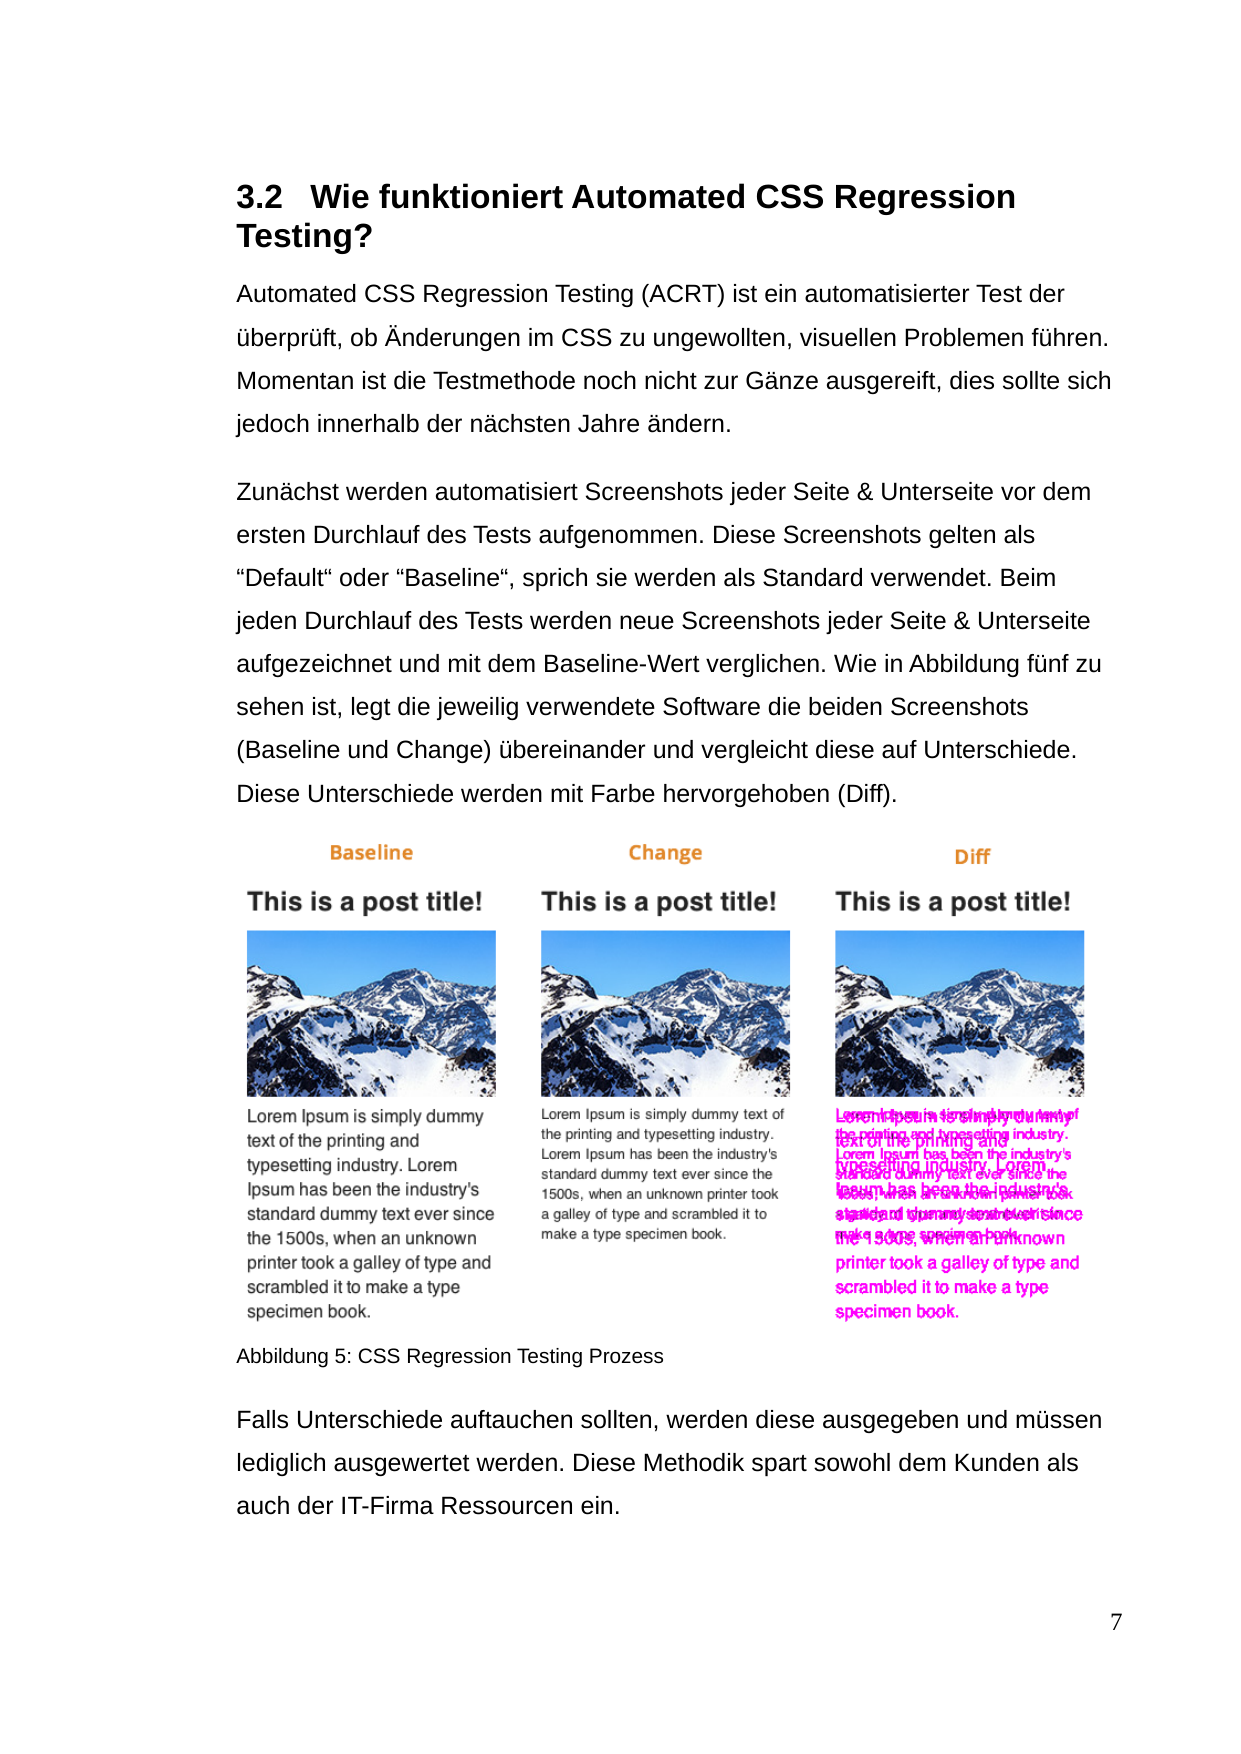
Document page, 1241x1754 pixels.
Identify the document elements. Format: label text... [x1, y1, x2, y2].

text Abbildung 5: CSS Regression Testing Prozess [236, 1333, 1122, 1368]
picture [236, 834, 1123, 1333]
text Automated CSS Regression Testing (ACRT) ist ein automatisierter Test der überprüft, ob Änderungen im CSS zu ungewollten, visuellen Problemen führen. Momentan ist die Testmethode noch nicht zur Gänze ausgereift, dies sollte sich jedoch innerhalb der nächsten Jahre ändern. [236, 279, 1122, 437]
subtitle Wie funktioniert Automated CSS Regression Testing? [236, 177, 1122, 254]
text Falls Unterschiede auftauchen sollten, werden diese ausgegeben und müssen lediglich ausgewertet werden. Diese Methodik spart sowohl dem Kunden als auch der IT-Firma Ressourcen ein. [236, 1405, 1122, 1520]
text Zunächst werden automatisiert Screenshots jeder Seite & Unterseite vor dem ersten Durchlauf des Tests aufgenommen. Diese Screenshots gelten als “Default“ oder “Baseline“, sprich sie werden als Standard verwendet. Beim jeden Durchlauf des Tests werden neue Screenshots jeder Seite & Unterseite aufgezeichnet und mit dem Baseline-Wert verglichen. Wie in Abbildung fünf zu sehen ist, legt die jeweilig verwendete Software die beiden Screenshots (Baseline und Change) übereinander und vergleicht diese auf Unterschiede. Diese Unterschiede werden mit Farbe hervorgehoben (Diff). [236, 477, 1122, 807]
